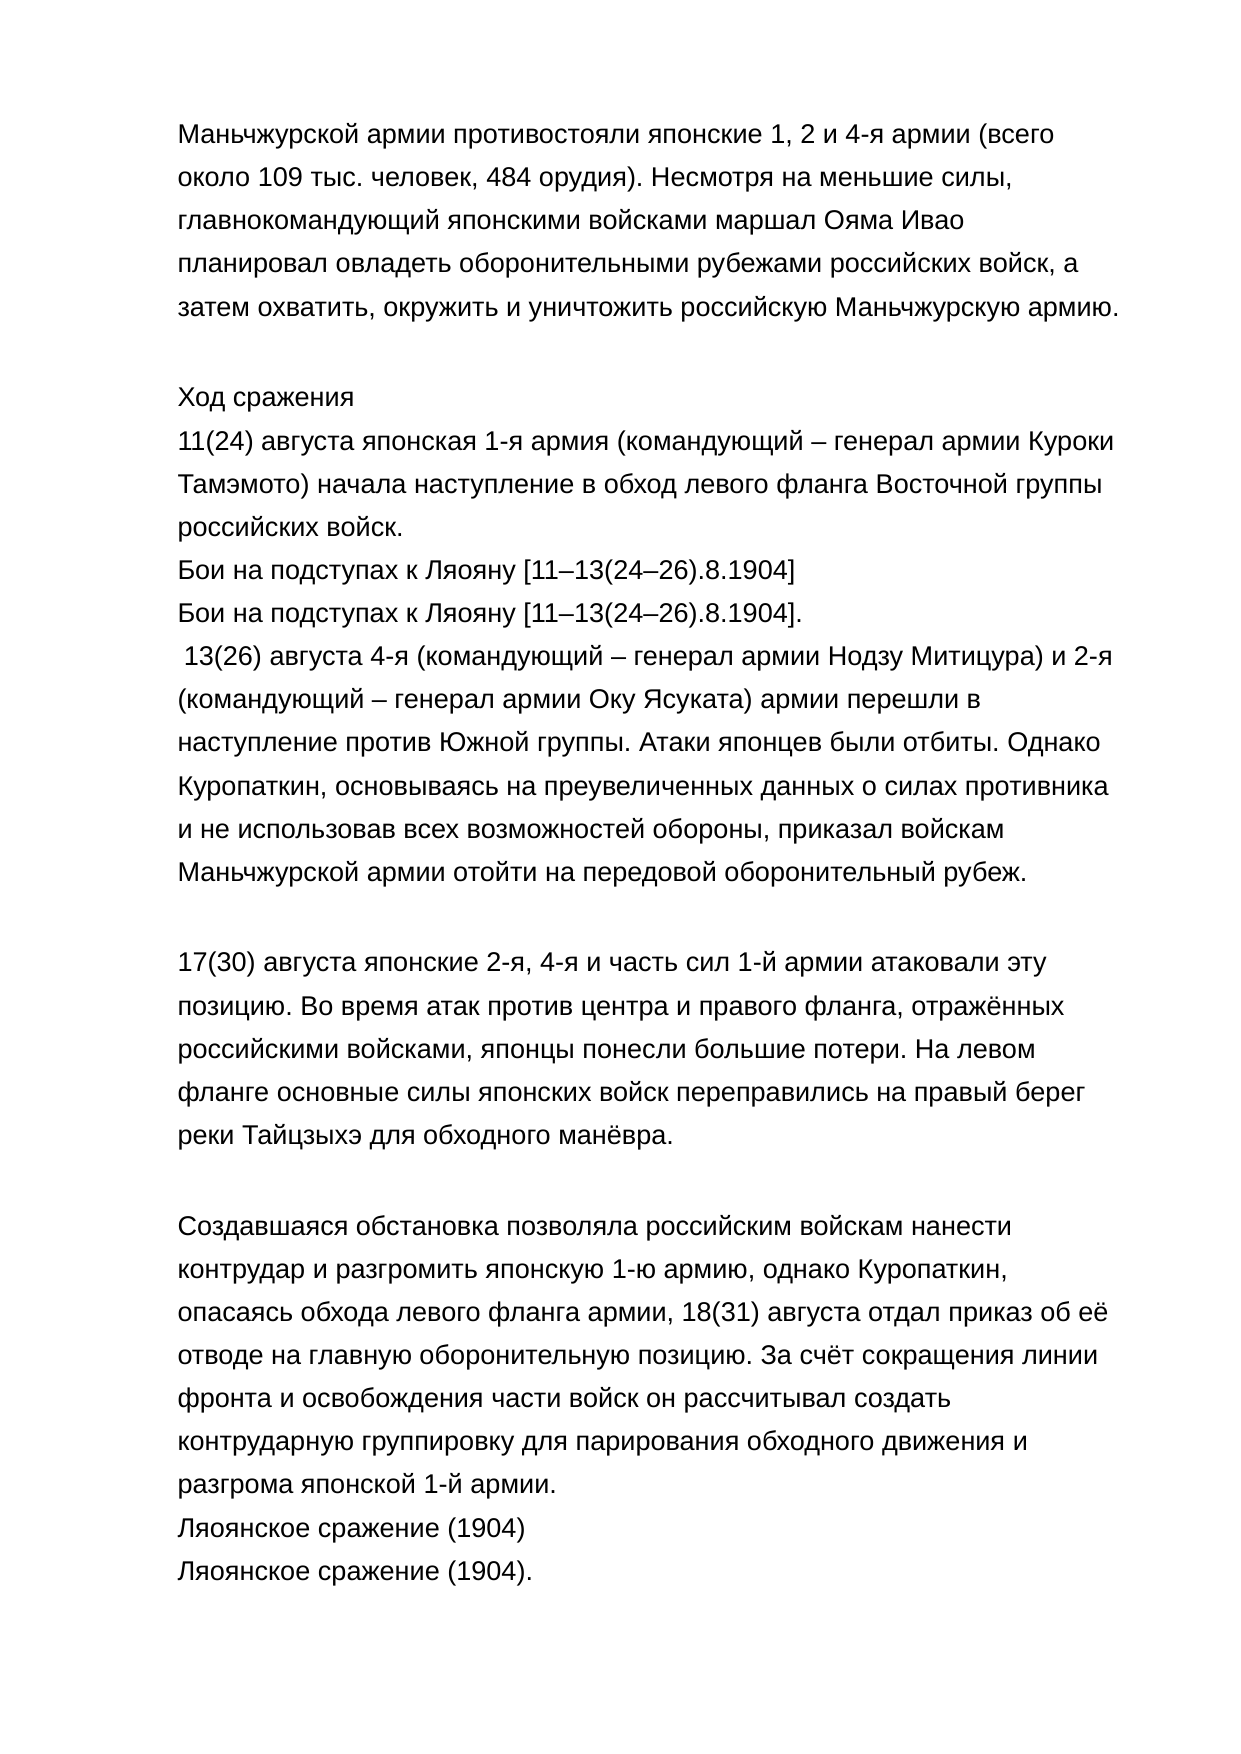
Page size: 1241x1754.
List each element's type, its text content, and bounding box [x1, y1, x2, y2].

text Маньчжурской армии противостояли японские 1, 2 и 4-я армии (всего около 109 тыс. человек, 484 орудия). Несмотря на меньшие силы, главнокомандующий японскими войсками маршал Ояма Ивао планировал овладеть оборонительными рубежами российских войск, а затем охватить, окружить и уничтожить российскую Маньчжурскую армию. [177, 118, 1122, 322]
text 17(30) августа японские 2-я, 4-я и часть сил 1-й армии атаковали эту позицию. Во время атак против центра и правого фланга, отражённых российскими войсками, японцы понесли большие потери. На левом фланге основные силы японских войск переправились на правый берег реки Тайцзыхэ для обходного манёвра. [177, 946, 1122, 1150]
text Бои на подступах к Ляояну [11–13(24–26).8.1904]. [177, 597, 1122, 628]
text 11(24) августа японская 1-я армия (командующий – генерал армии Куроки Тамэмото) начала наступление в обход левого фланга Восточной группы российских войск. [177, 424, 1122, 542]
text Ляоянское сражение (1904) [177, 1512, 1122, 1543]
text 13(26) августа 4-я (командующий – генерал армии Нодзу Митицура) и 2-я (командующий – генерал армии Оку Ясуката) армии перешли в наступление против Южной группы. Атаки японцев были отбиты. Однако Куропаткин, основываясь на преувеличенных данных о силах противника и не использовав всех возможностей обороны, приказал войскам Маньчжурской армии отойти на передовой оборонительный рубеж. [177, 640, 1122, 887]
text Ход сражения [177, 381, 1122, 413]
text Ляоянское сражение (1904). [177, 1555, 1122, 1586]
text Создавшаяся обстановка позволяла российским войскам нанести контрудар и разгромить японскую 1-ю армию, однако Куропаткин, опасаясь обхода левого фланга армии, 18(31) августа отдал приказ об её отводе на главную оборонительную позицию. За счёт сокращения линии фронта и освобождения части войск он рассчитывал создать контрударную группировку для парирования обходного движения и разгрома японской 1-й армии. [177, 1210, 1122, 1500]
text Бои на подступах к Ляояну [11–13(24–26).8.1904] [177, 554, 1122, 585]
